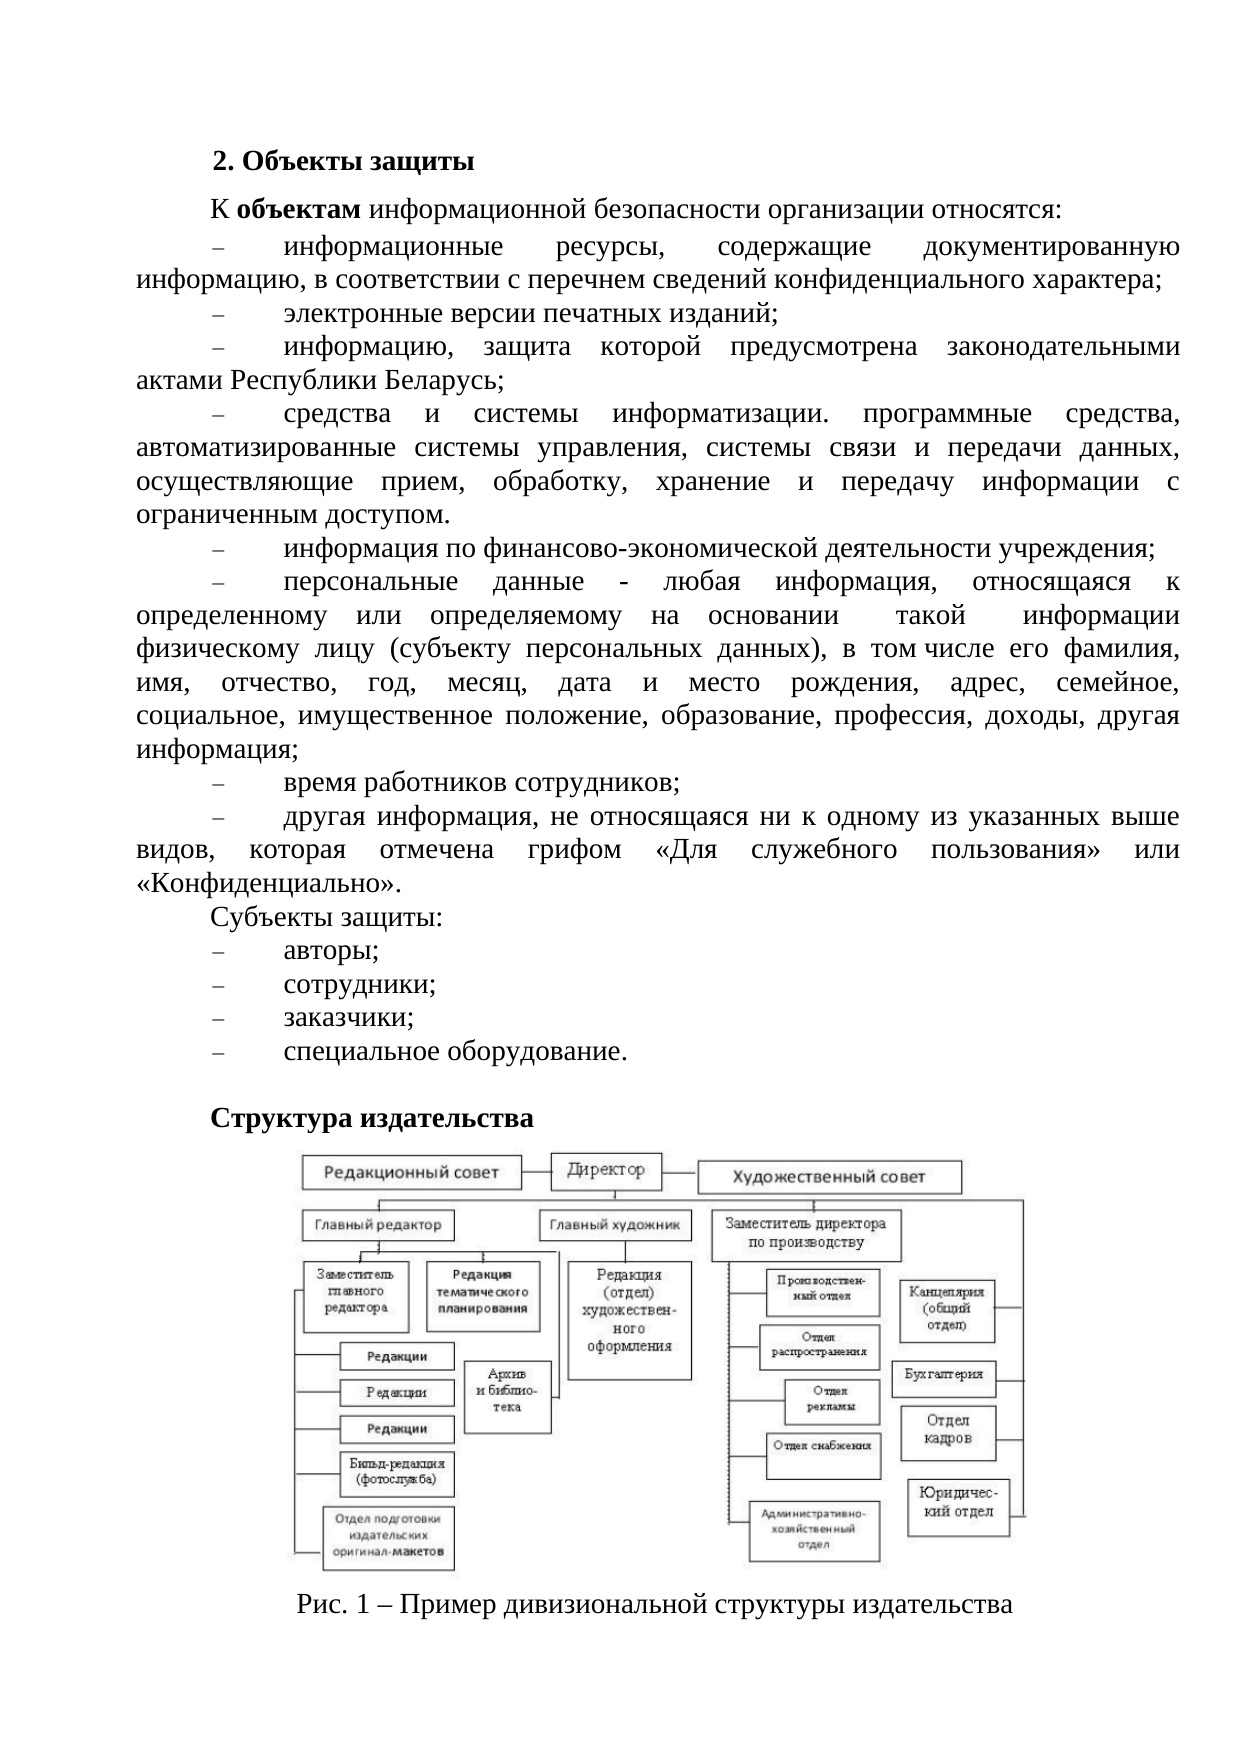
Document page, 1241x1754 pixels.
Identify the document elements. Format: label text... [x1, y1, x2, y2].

picture [273, 1133, 1044, 1585]
subtitle 2. Объекты защиты [136, 143, 1181, 177]
list информационные ресурсы, содержащие документированную информацию, в соответствии с перечнем сведений конфиденциального характера; [136, 228, 1181, 295]
list специальное оборудование. [136, 1033, 1181, 1066]
text Структура издательства [136, 1100, 1181, 1133]
list заказчики; [136, 999, 1181, 1033]
list средства и системы информатизации. программные средства, автоматизированные системы управления, системы связи и передачи данных, осуществляющие прием, обработку, хранение и передачу информации с ограниченным доступом. [136, 396, 1181, 530]
text Рис. 1 – Пример дивизиональной структуры издательства [136, 1150, 1181, 1620]
list персональные данные - любая информация, относящаяся к определенному или определяемому на основании такой информации физическому лицу (субъекту персональных данных), в том числе его фамилия, имя, отчество, год, месяц, дата и место рождения, адрес, семейное, социальное, имущественное положение, образование, профессия, доходы, другая информация; [136, 563, 1181, 764]
list электронные версии печатных изданий; [136, 295, 1181, 328]
text К объектам информационной безопасности организации относятся: [136, 191, 1181, 225]
list информация по финансово-экономической деятельности учреждения; [136, 530, 1181, 563]
list другая информация, не относящаяся ни к одному из указанных выше видов, которая отмечена грифом «Для служебного пользования» или «Конфиденциально». [136, 798, 1181, 899]
text Субъекты защиты: [136, 899, 1181, 932]
list сотрудники; [136, 966, 1181, 999]
list авторы; [136, 932, 1181, 966]
list информацию, защита которой предусмотрена законодательными актами Республики Беларусь; [136, 328, 1181, 396]
list время работников сотрудников; [136, 764, 1181, 798]
